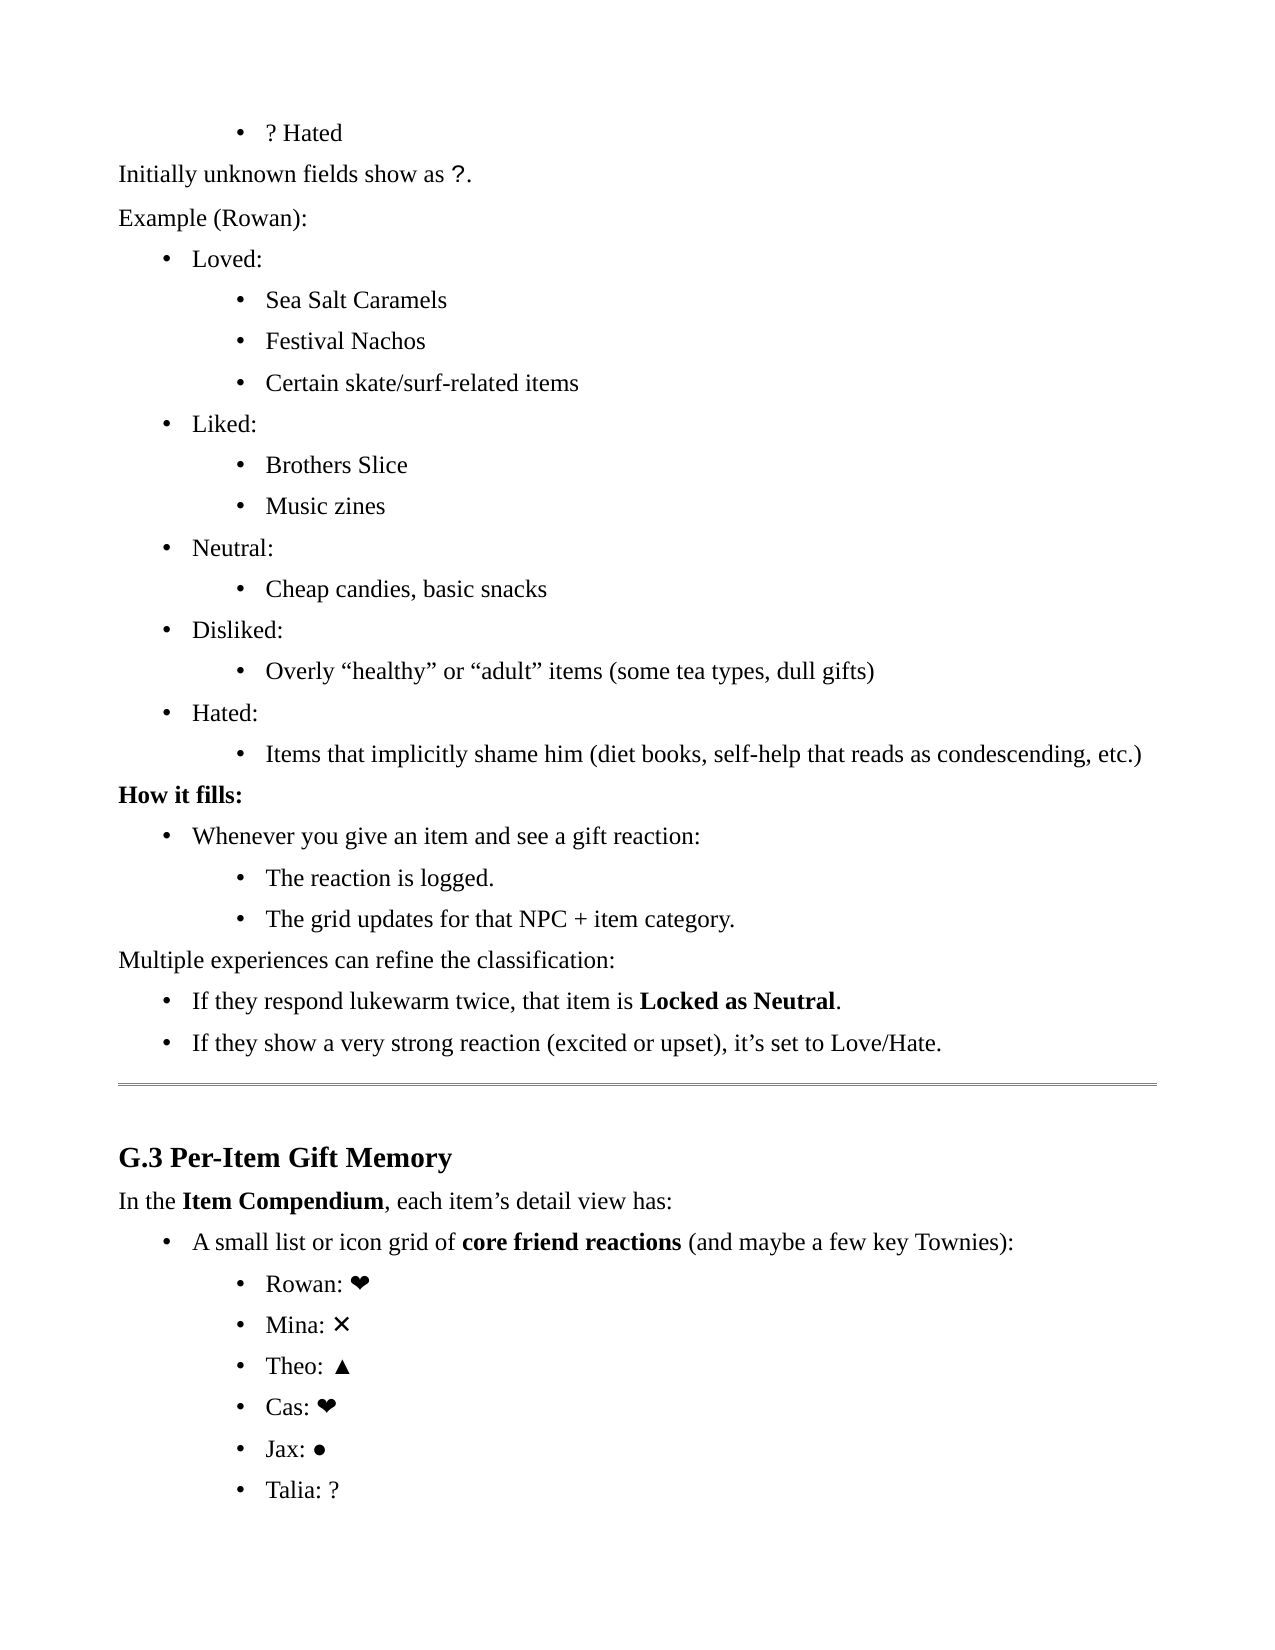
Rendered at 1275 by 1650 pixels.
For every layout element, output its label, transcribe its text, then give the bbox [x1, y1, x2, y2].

text Initially unknown fields show as ?. [118, 159, 1157, 190]
text How it fills: [118, 780, 1157, 809]
list Theo: ▲ [236, 1351, 1157, 1380]
text In the Item Compendium, each item’s detail view has: [118, 1186, 1157, 1215]
list The grid updates for that NPC + item category. [236, 904, 1157, 933]
list The reaction is logged. [236, 863, 1157, 891]
list Music zines [236, 491, 1157, 520]
list If they show a very strong reaction (excited or upset), it’s set to Love/Hate. [162, 1028, 1157, 1056]
list Rowan: ❤ [236, 1269, 1157, 1297]
list Jax: ● [236, 1434, 1157, 1462]
list Items that implicitly shame him (diet books, self-help that reads as condescending, etc.) [236, 739, 1157, 768]
list If they respond lukewarm twice, that item is Locked as Neutral. [162, 986, 1157, 1015]
list Disliked: [162, 615, 1157, 644]
list Cheap candies, basic snacks [236, 574, 1157, 603]
list Talia: ? [236, 1475, 1157, 1504]
list Sea Salt Caramels [236, 285, 1157, 314]
list Festival Nachos [236, 326, 1157, 355]
list Certain skate/surf-related items [236, 368, 1157, 396]
list Hated: [162, 698, 1157, 726]
list Mina: ✕ [236, 1310, 1157, 1339]
list Cas: ❤ [236, 1392, 1157, 1421]
text Example (Rowan): [118, 203, 1157, 231]
list Whenever you give an item and see a gift reaction: [162, 821, 1157, 850]
list Liked: [162, 409, 1157, 438]
list Brothers Slice [236, 450, 1157, 479]
list Neutral: [162, 533, 1157, 561]
list ? Hated [236, 118, 1157, 147]
subtitle G.3 Per-Item Gift Memory [118, 1140, 1157, 1174]
list Loved: [162, 244, 1157, 273]
list A small list or icon grid of core friend reactions (and maybe a few key Townies): [162, 1227, 1157, 1256]
text Multiple experiences can refine the classification: [118, 945, 1157, 974]
list Overly “healthy” or “adult” items (some tea types, dull gifts) [236, 656, 1157, 685]
